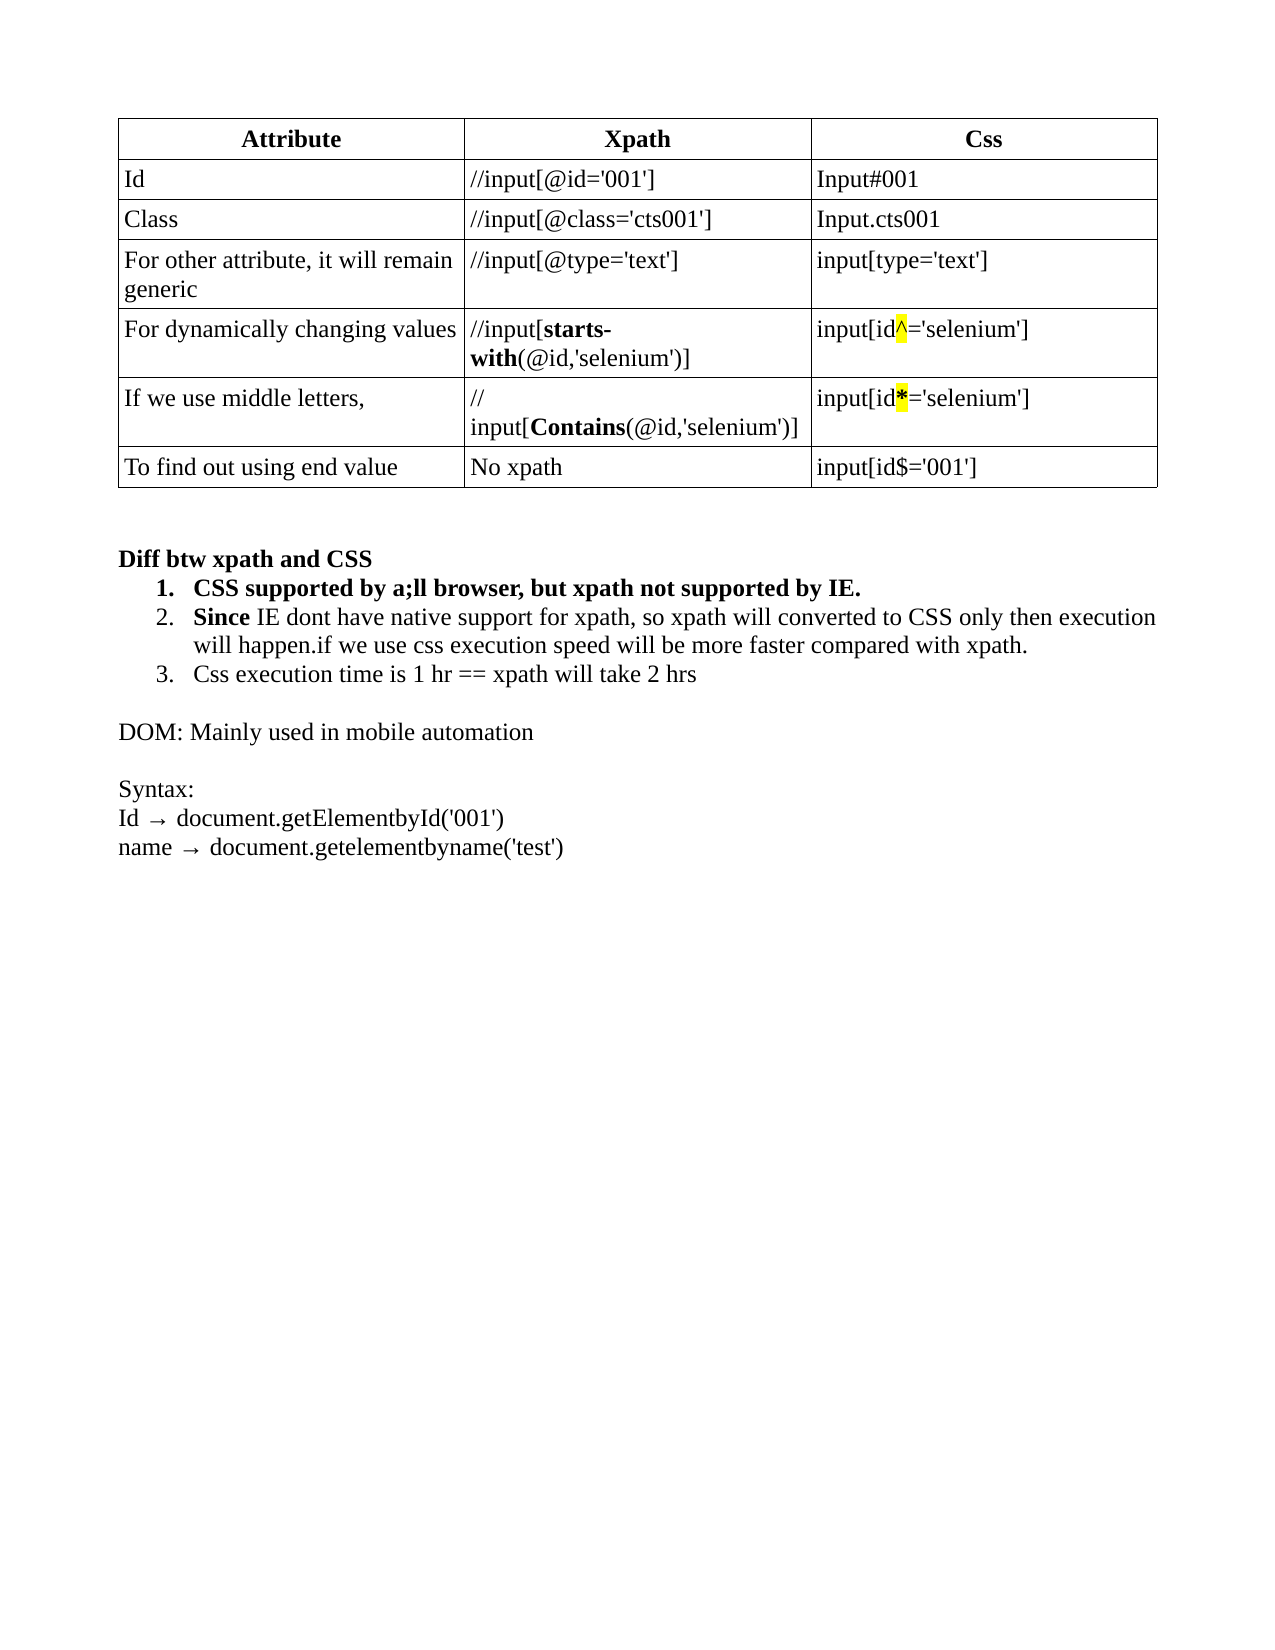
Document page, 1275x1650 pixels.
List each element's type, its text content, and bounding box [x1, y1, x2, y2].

table_header Xpath [465, 119, 811, 158]
table_cell If we use middle letters, [119, 378, 464, 446]
table_cell Id [119, 160, 464, 199]
list Since IE dont have native support for xpath, so xpath will converted to CSS only then execution will happen.if we use css execution speed will be more faster compared with xpath. [156, 602, 1157, 659]
table_header Attribute [119, 119, 464, 158]
table_cell Input.cts001 [812, 200, 1157, 239]
table_cell To find out using end value [119, 447, 464, 487]
table_cell input[id*='selenium'] [812, 378, 1157, 446]
table_cell input[id$='001'] [812, 447, 1157, 487]
text DOM: Mainly used in mobile automation [118, 717, 1157, 745]
table_cell input[id^='selenium'] [812, 309, 1157, 377]
text Syntax: [118, 774, 1157, 803]
list CSS supported by a;ll browser, but xpath not supported by IE. [156, 573, 1157, 602]
table_header Css [812, 119, 1157, 158]
table_cell //input[@class='cts001'] [465, 200, 811, 239]
text Diff btw xpath and CSS [118, 544, 1157, 573]
text name → document.getelementbyname('test') [118, 832, 1157, 860]
text Id → document.getElementbyId('001') [118, 803, 1157, 832]
table_cell For other attribute, it will remain generic [119, 240, 464, 308]
table_cell //input[@id='001'] [465, 160, 811, 199]
table_cell input[type='text'] [812, 240, 1157, 308]
table_cell //input[@type='text'] [465, 240, 811, 308]
table_cell No xpath [465, 447, 811, 487]
table_cell //input[Contains(@id,'selenium')] [465, 378, 811, 446]
table_cell For dynamically changing values [119, 309, 464, 377]
table_cell //input[starts-with(@id,'selenium')] [465, 309, 811, 377]
table_cell Class [119, 200, 464, 239]
table_cell Input#001 [812, 160, 1157, 199]
list Css execution time is 1 hr == xpath will take 2 hrs [156, 659, 1157, 688]
